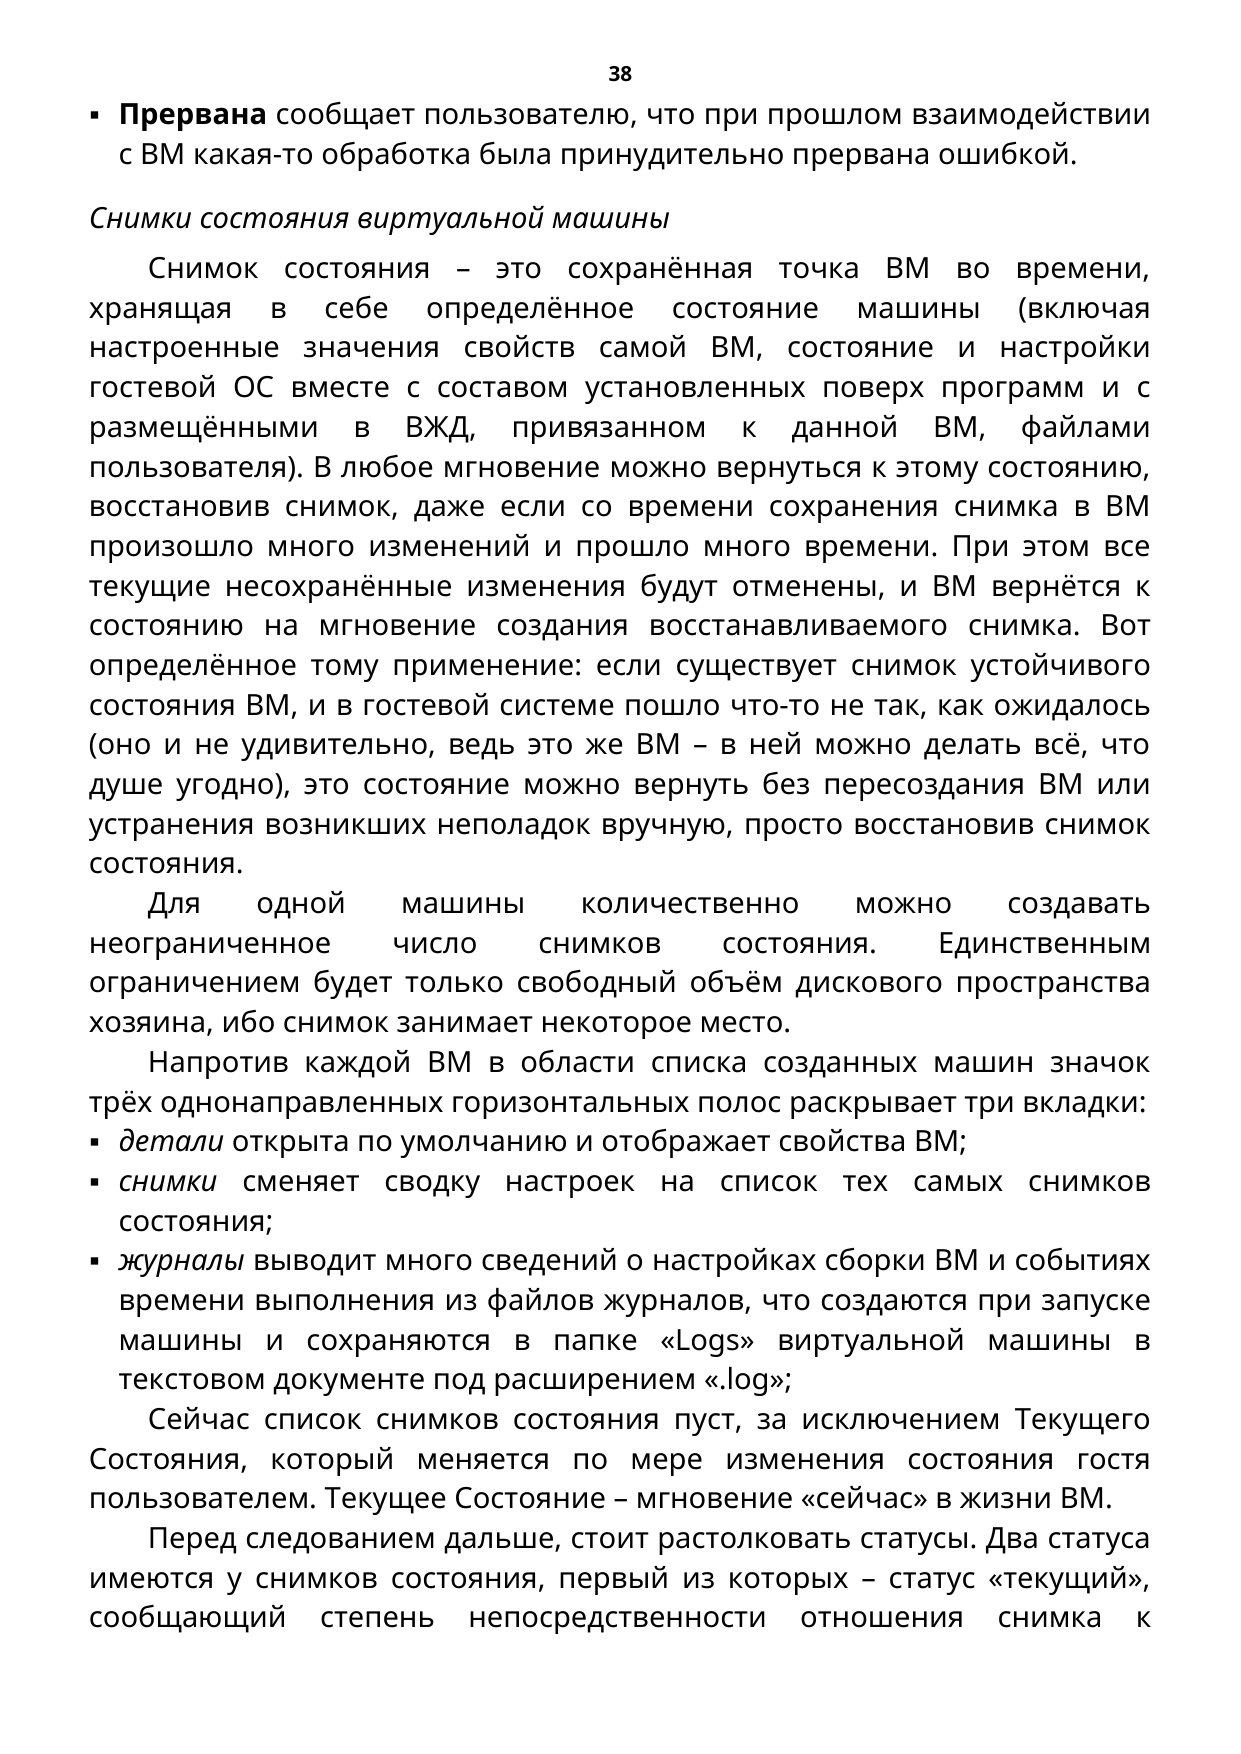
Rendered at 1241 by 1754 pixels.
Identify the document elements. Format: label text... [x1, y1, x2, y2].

list снимки сменяет сводку настроек на список тех самых снимков состояния; [89, 1160, 1152, 1239]
list журналы выводит много сведений о настройках сборки ВМ и событиях времени выполнения из файлов журналов, что создаются при запуске машины и сохраняются в папке «Logs» виртуальной машины в текстовом документе под расширением «.log»; [89, 1239, 1152, 1398]
text Сейчас список снимков состояния пуст, за исключением Текущего Состояния, который меняется по мере изменения состояния гостя пользователем. Текущее Состояние – мгновение «сейчас» в жизни ВМ. [89, 1398, 1152, 1517]
list детали открыта по умолчанию и отображает свойства ВМ; [89, 1121, 1152, 1160]
text Снимок состояния – это сохранённая точка ВМ во времени, хранящая в себе определённое состояние машины (включая настроенные значения свойств самой ВМ, состояние и настройки гостевой ОС вместе с составом установленных поверх программ и с размещёнными в ВЖД, привязанном к данной ВМ, файлами пользователя). В любое мгновение можно вернуться к этому состоянию, восстановив снимок, даже если со времени сохранения снимка в ВМ произошло много изменений и прошло много времени. При этом все текущие несохранённые изменения будут отменены, и ВМ вернётся к состоянию на мгновение создания восстанавливаемого снимка. Вот определённое тому применение: если существует снимок устойчивого состояния ВМ, и в гостевой системе пошло что-то не так, как ожидалось (оно и не удивительно, ведь это же ВМ – в ней можно делать всё, что душе угодно), это состояние можно вернуть без пересоздания ВМ или устранения возникших неполадок вручную, просто восстановив снимок состояния. [89, 247, 1152, 882]
text Для одной машины количественно можно создавать неограниченное число снимков состояния. Единственным ограничением будет только свободный объём дискового пространства хозяина, ибо снимок занимает некоторое место. [89, 882, 1152, 1041]
list Прервана сообщает пользователю, что при прошлом взаимодействии с ВМ какая-то обработка была принудительно прервана ошибкой. [89, 93, 1152, 173]
text Напротив каждой ВМ в области списка созданных машин значок трёх однонаправленных горизонтальных полос раскрывает три вкладки: [89, 1041, 1152, 1121]
subtitle Снимки состояния виртуальной машины [89, 198, 1152, 237]
text Перед следованием дальше, стоит растолковать статусы. Два статуса имеются у снимков состояния, первый из которых – статус «текущий», сообщающий степень непосредственности отношения снимка к [89, 1517, 1152, 1636]
